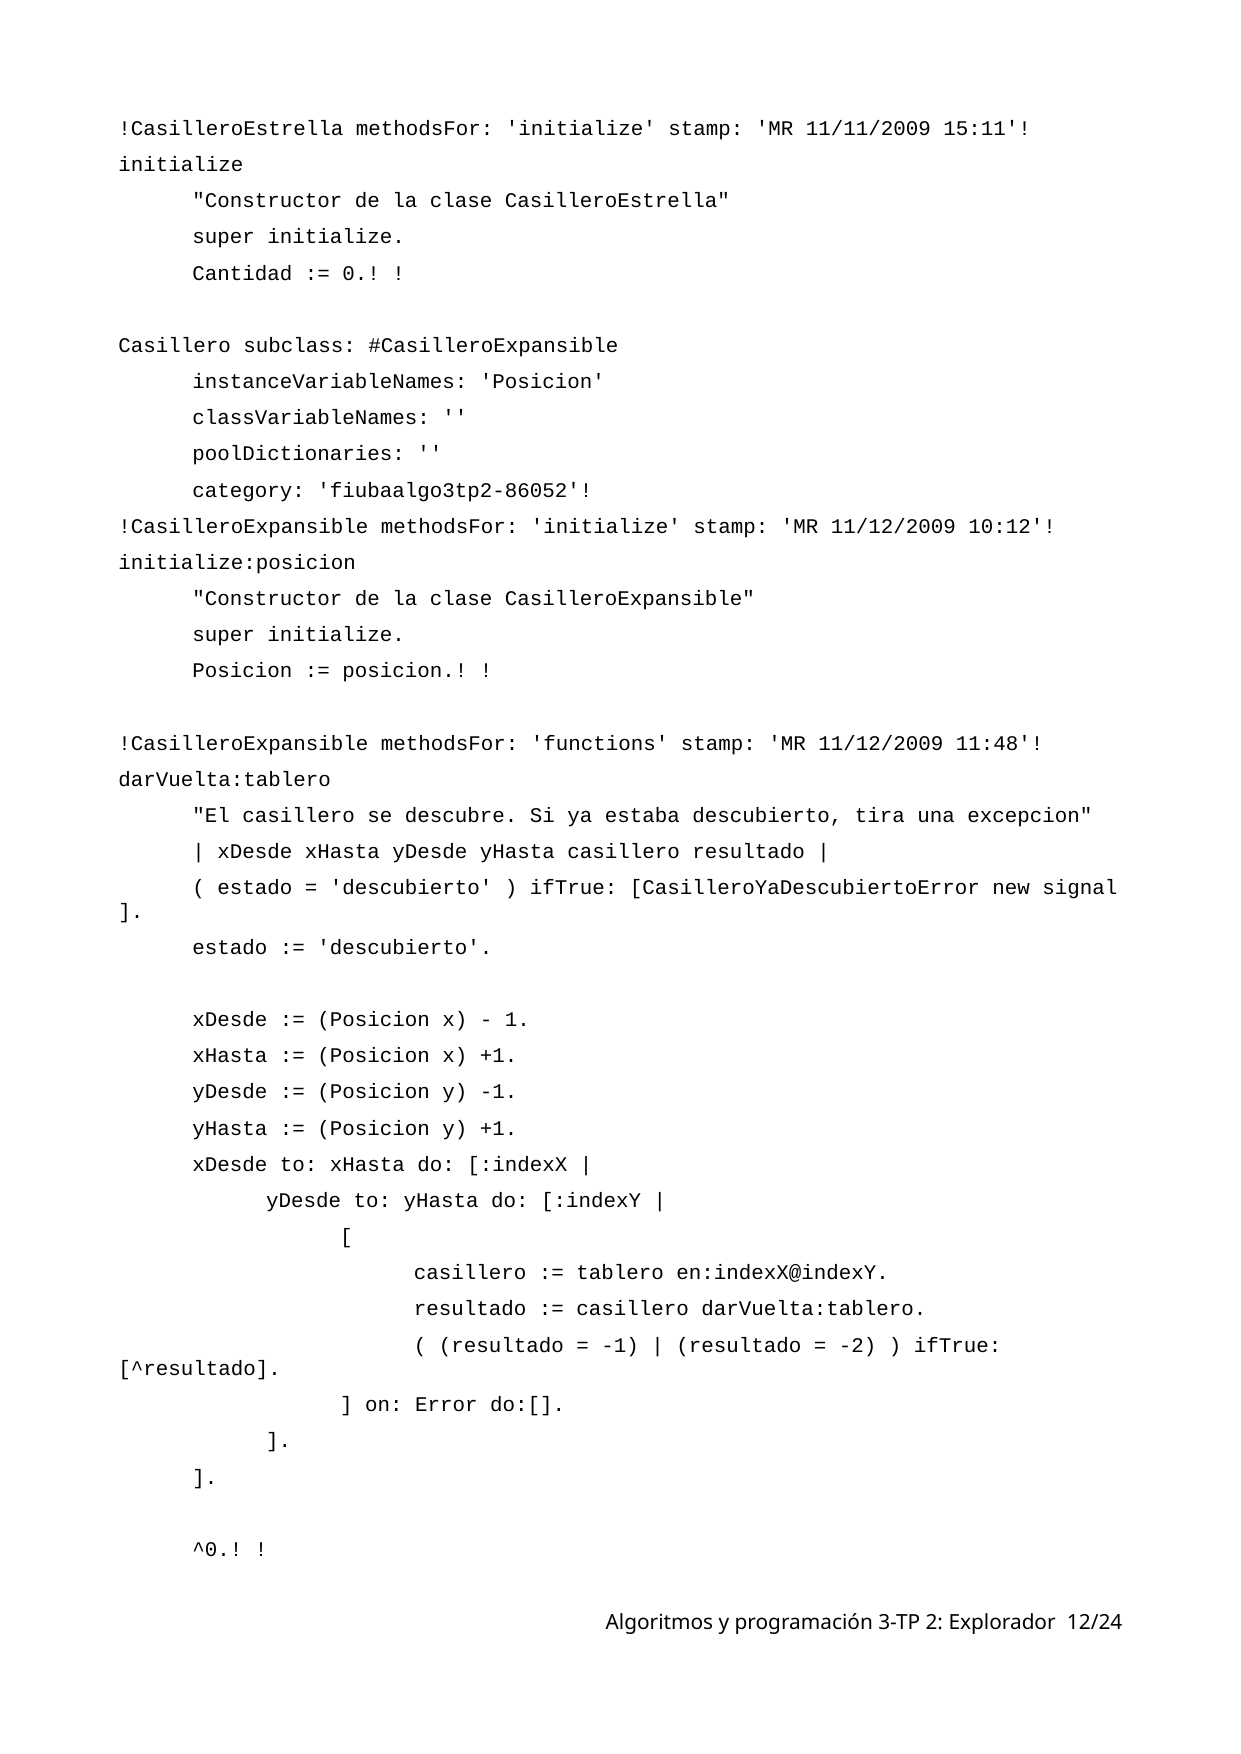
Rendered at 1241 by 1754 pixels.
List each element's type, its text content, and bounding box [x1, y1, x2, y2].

text ( (resultado = -1) | (resultado = -2) ) ifTrue: [^resultado]. [118, 1334, 1122, 1382]
text yHasta := (Posicion y) +1. [118, 1118, 1122, 1141]
text category: 'fiubaalgo3tp2-86052'! [118, 479, 1122, 503]
text instanceVariableNames: 'Posicion' [118, 371, 1122, 395]
text poolDictionaries: '' [118, 443, 1122, 467]
text "Constructor de la clase CasilleroExpansible" [118, 588, 1122, 612]
text initialize:posicion [118, 552, 1122, 576]
text super initialize. [118, 624, 1122, 648]
text darVuelta:tablero [118, 769, 1122, 792]
text yDesde to: yHasta do: [:indexY | [118, 1190, 1122, 1214]
text ] on: Error do:[]. [118, 1394, 1122, 1418]
text xDesde to: xHasta do: [:indexX | [118, 1154, 1122, 1177]
text Cantidad := 0.! ! [118, 263, 1122, 286]
text "El casillero se descubre. Si ya estaba descubierto, tira una excepcion" [118, 805, 1122, 828]
text classVariableNames: '' [118, 407, 1122, 431]
text !CasilleroExpansible methodsFor: 'functions' stamp: 'MR 11/12/2009 11:48'! [118, 733, 1122, 756]
text initialize [118, 154, 1122, 178]
text "Constructor de la clase CasilleroEstrella" [118, 190, 1122, 214]
text resultado := casillero darVuelta:tablero. [118, 1298, 1122, 1322]
text xHasta := (Posicion x) +1. [118, 1045, 1122, 1069]
text Casillero subclass: #CasilleroExpansible [118, 335, 1122, 359]
text ^0.! ! [118, 1539, 1122, 1563]
text !CasilleroExpansible methodsFor: 'initialize' stamp: 'MR 11/12/2009 10:12'! [118, 516, 1122, 539]
text ]. [118, 1467, 1122, 1490]
text [ [118, 1226, 1122, 1250]
text casillero := tablero en:indexX@indexY. [118, 1262, 1122, 1286]
text estado := 'descubierto'. [118, 937, 1122, 961]
text | xDesde xHasta yDesde yHasta casillero resultado | [118, 841, 1122, 865]
text xDesde := (Posicion x) - 1. [118, 1009, 1122, 1033]
text ( estado = 'descubierto' ) ifTrue: [CasilleroYaDescubiertoError new signal ]. [118, 877, 1122, 924]
text Posicion := posicion.! ! [118, 660, 1122, 684]
text ]. [118, 1431, 1122, 1454]
text !CasilleroEstrella methodsFor: 'initialize' stamp: 'MR 11/11/2009 15:11'! [118, 118, 1122, 142]
text super initialize. [118, 227, 1122, 250]
text yDesde := (Posicion y) -1. [118, 1082, 1122, 1105]
